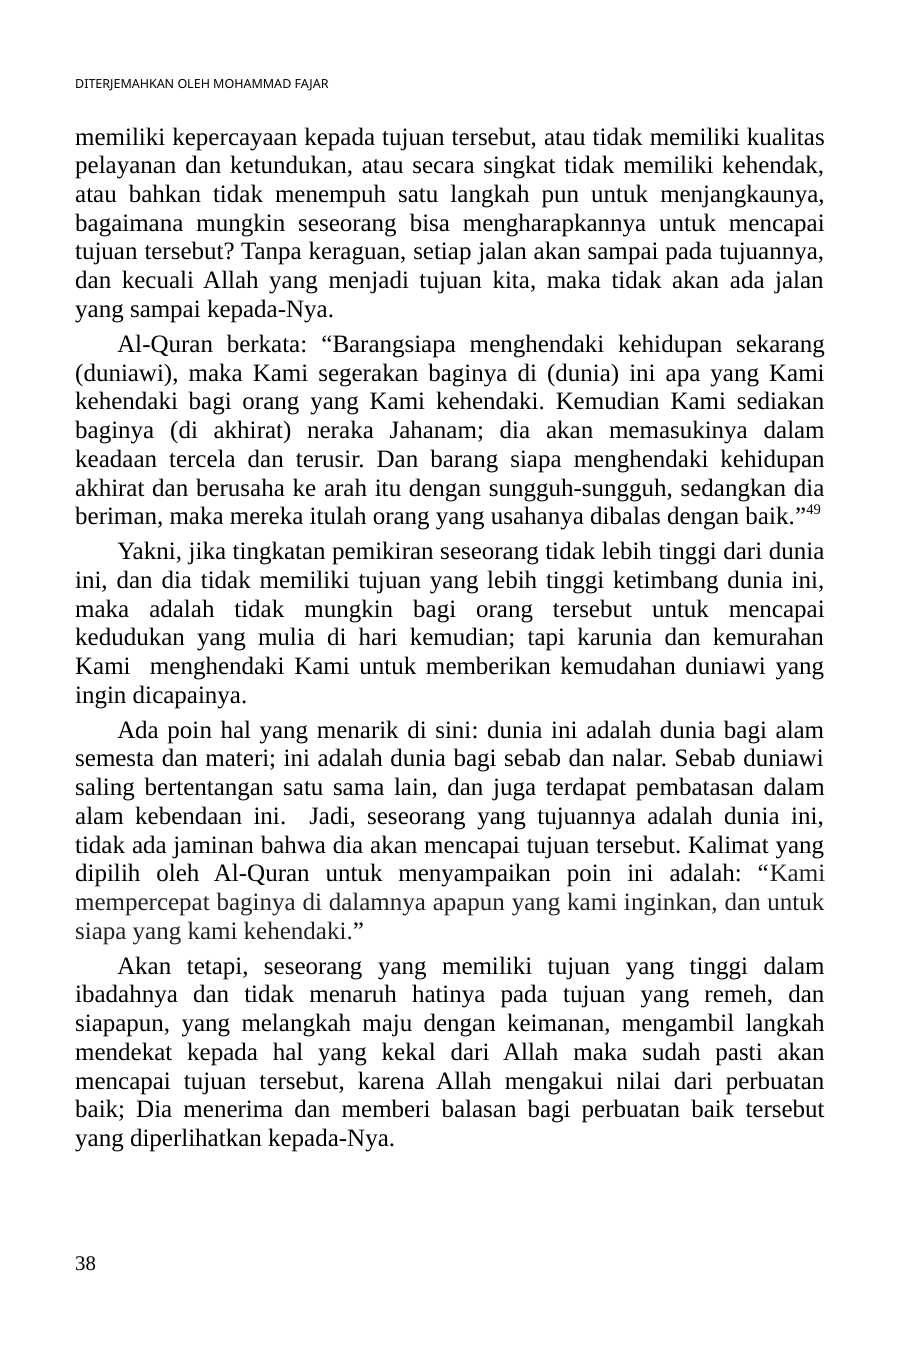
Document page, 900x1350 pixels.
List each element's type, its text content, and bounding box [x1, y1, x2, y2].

text memiliki kepercayaan kepada tujuan tersebut, atau tidak memiliki kualitas pelayanan dan ketundukan, atau secara singkat tidak memiliki kehendak, atau bahkan tidak menempuh satu langkah pun untuk menjangkaunya, bagaimana mungkin seseorang bisa mengharapkannya untuk mencapai tujuan tersebut? Tanpa keraguan, setiap jalan akan sampai pada tujuannya, dan kecuali Allah yang menjadi tujuan kita, maka tidak akan ada jalan yang sampai kepada-Nya. [75, 122, 825, 323]
text Al-Quran berkata: “Barangsiapa menghendaki kehidupan sekarang (duniawi), maka Kami segerakan baginya di (dunia) ini apa yang Kami kehendaki bagi orang yang Kami kehendaki. Kemudian Kami sediakan baginya (di akhirat) neraka Jahanam; dia akan memasukinya dalam keadaan tercela dan terusir. Dan barang siapa menghendaki kehidupan akhirat dan berusaha ke arah itu dengan sungguh-sungguh, sedangkan dia beriman, maka mereka itulah orang yang usahanya dibalas dengan baik.” [75, 329, 825, 530]
text Ada poin hal yang menarik di sini: dunia ini adalah dunia bagi alam semesta dan materi; ini adalah dunia bagi sebab dan nalar. Sebab duniawi saling bertentangan satu sama lain, dan juga terdapat pembatasan dalam alam kebendaan ini. Jadi, seseorang yang tujuannya adalah dunia ini, tidak ada jaminan bahwa dia akan mencapai tujuan tersebut. Kalimat yang dipilih oleh Al-Quran untuk menyampaikan poin ini adalah: “Kami mempercepat baginya di dalamnya apapun yang kami inginkan, dan untuk siapa yang kami kehendaki.” [75, 715, 825, 945]
text Yakni, jika tingkatan pemikiran seseorang tidak lebih tinggi dari dunia ini, dan dia tidak memiliki tujuan yang lebih tinggi ketimbang dunia ini, maka adalah tidak mungkin bagi orang tersebut untuk mencapai kedudukan yang mulia di hari kemudian; tapi karunia dan kemurahan Kami menghendaki Kami untuk memberikan kemudahan duniawi yang ingin dicapainya. [75, 536, 825, 709]
text Akan tetapi, seseorang yang memiliki tujuan yang tinggi dalam ibadahnya dan tidak menaruh hatinya pada tujuan yang remeh, dan siapapun, yang melangkah maju dengan keimanan, mengambil langkah mendekat kepada hal yang kekal dari Allah maka sudah pasti akan mencapai tujuan tersebut, karena Allah mengakui nilai dari perbuatan baik; Dia menerima dan memberi balasan bagi perbuatan baik tersebut yang diperlihatkan kepada-Nya. [75, 951, 825, 1152]
